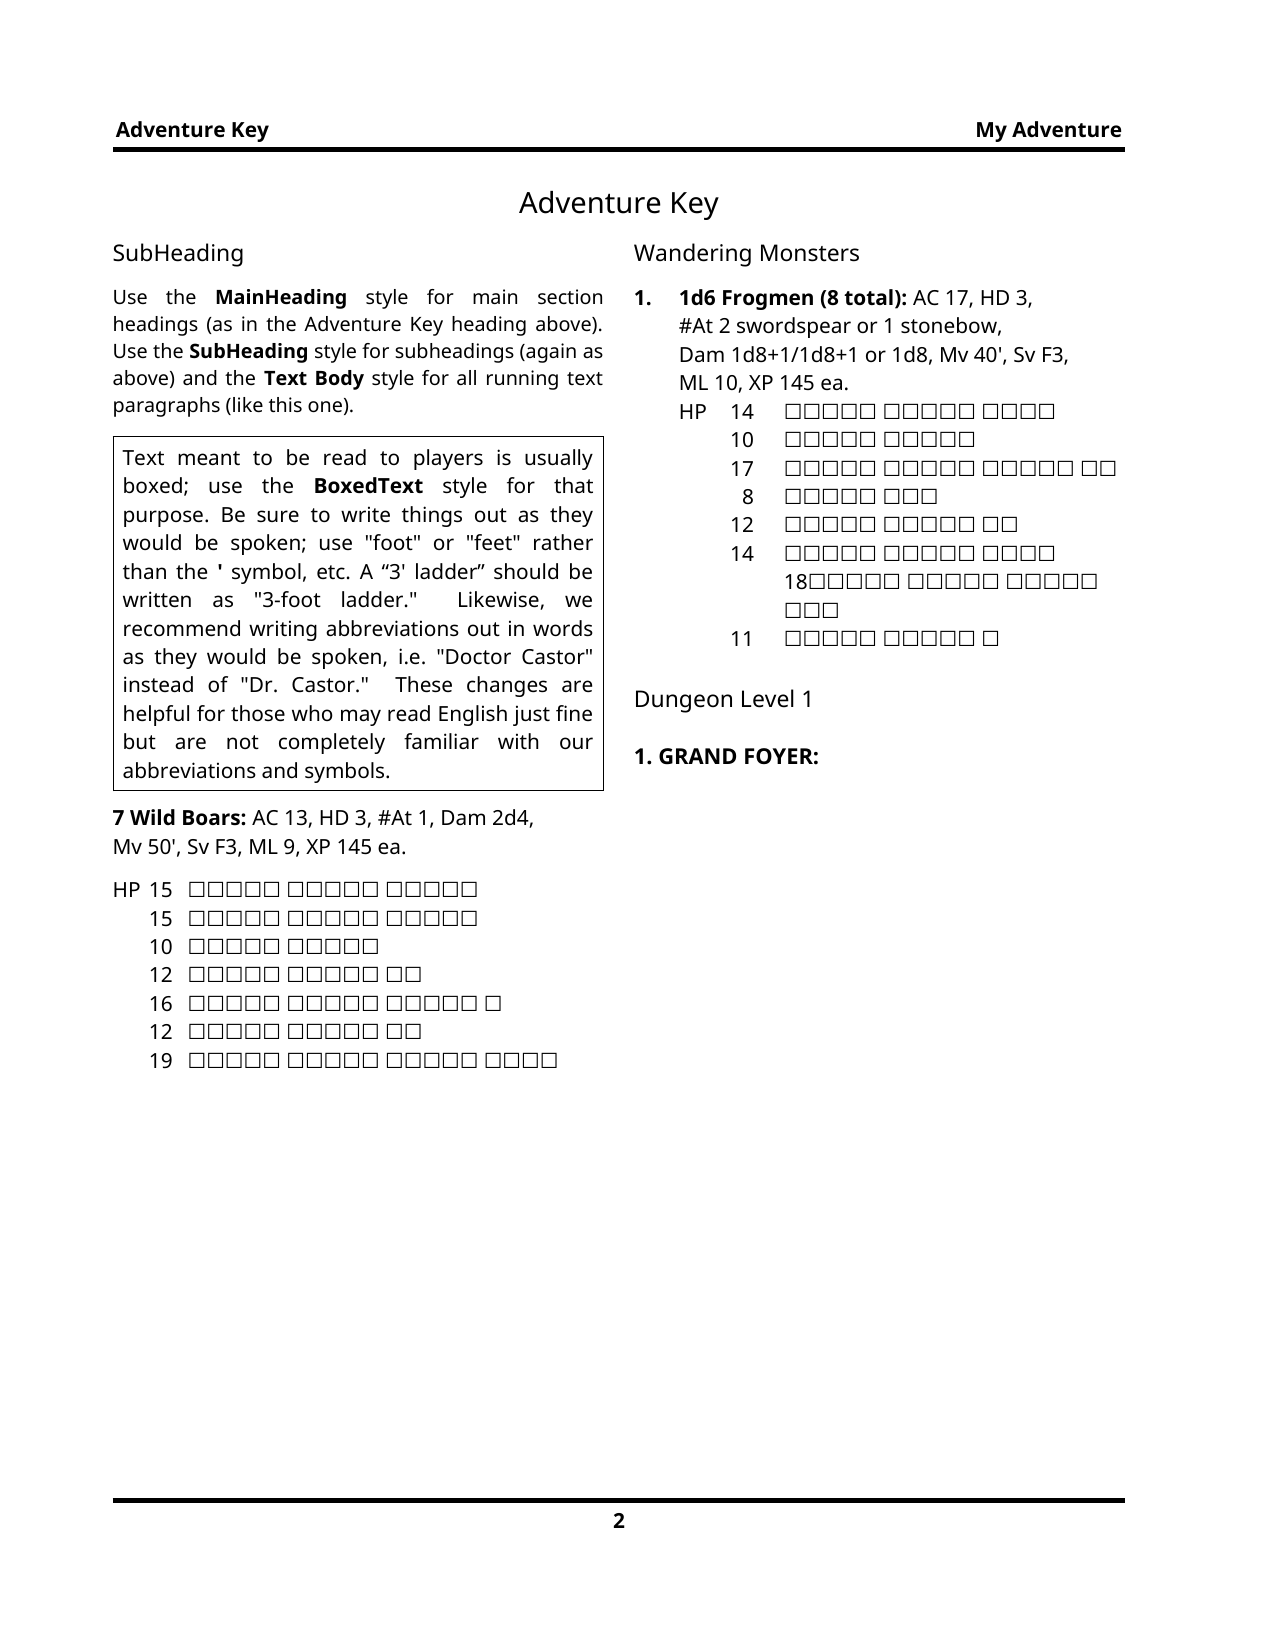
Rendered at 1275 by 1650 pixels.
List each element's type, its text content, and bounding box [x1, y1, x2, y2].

text 16 ☐☐☐☐☐ ☐☐☐☐☐ ☐☐☐☐☐ ☐ [112, 989, 604, 1017]
text 10 ☐☐☐☐☐ ☐☐☐☐☐ [634, 425, 1125, 454]
subtitle Adventure Key [112, 182, 1125, 222]
subtitle Wandering Monsters [634, 237, 1125, 268]
text HP 14 ☐☐☐☐☐ ☐☐☐☐☐ ☐☐☐☐ [634, 397, 1125, 425]
text 12 ☐☐☐☐☐ ☐☐☐☐☐ ☐☐ [112, 1017, 604, 1046]
text 17 ☐☐☐☐☐ ☐☐☐☐☐ ☐☐☐☐☐ ☐☐ [634, 454, 1125, 482]
text 15 ☐☐☐☐☐ ☐☐☐☐☐ ☐☐☐☐☐ [112, 904, 604, 932]
text 11 ☐☐☐☐☐ ☐☐☐☐☐ ☐ [634, 624, 1125, 653]
text ☐☐☐ [634, 596, 1125, 624]
text 8 ☐☐☐☐☐ ☐☐☐ [634, 482, 1125, 511]
text Text meant to be read to players is usually boxed; use the BoxedText style for that purpose. Be sure to write things out as they would be spoken; use "foot" or "feet" rather than the ' symbol, etc. A “3' ladder” should be written as "3-foot ladder." Likewise, we recommend writing abbreviations out in words as they would be spoken, i.e. "Doctor Castor" instead of "Dr. Castor." These changes are helpful for those who may read English just fine but are not completely familiar with our abbreviations and symbols. [114, 437, 603, 790]
text 12 ☐☐☐☐☐ ☐☐☐☐☐ ☐☐ [634, 511, 1125, 539]
subtitle Dungeon Level 1 [634, 683, 1125, 714]
text 10 ☐☐☐☐☐ ☐☐☐☐☐ [112, 932, 604, 961]
text HP 15 ☐☐☐☐☐ ☐☐☐☐☐ ☐☐☐☐☐ [112, 875, 604, 904]
text 14 ☐☐☐☐☐ ☐☐☐☐☐ ☐☐☐☐ 18 ☐☐☐☐☐ ☐☐☐☐☐ ☐☐☐☐☐ [634, 539, 1125, 596]
subtitle SubHeading [112, 237, 604, 268]
text 19 ☐☐☐☐☐ ☐☐☐☐☐ ☐☐☐☐☐ ☐☐☐☐ [112, 1046, 604, 1074]
text 1. 1d6 Frogmen (8 total): AC 17, HD 3, #At 2 swordspear or 1 stonebow, Dam 1d8+1/1d8+1 or 1d8, Mv 40', Sv F3, ML 10, XP 145 ea. [634, 283, 1125, 397]
text Use the MainHeading style for main section headings (as in the Adventure Key heading above). Use the SubHeading style for subheadings (again as above) and the Text Body style for all running text paragraphs (like this one). [112, 283, 604, 418]
text 12 ☐☐☐☐☐ ☐☐☐☐☐ ☐☐ [112, 961, 604, 989]
subtitle 1. GRAND FOYER: [634, 741, 1125, 771]
text 7 Wild Boars: AC 13, HD 3, #At 1, Dam 2d4, Mv 50', Sv F3, ML 9, XP 145 ea. [112, 803, 604, 860]
